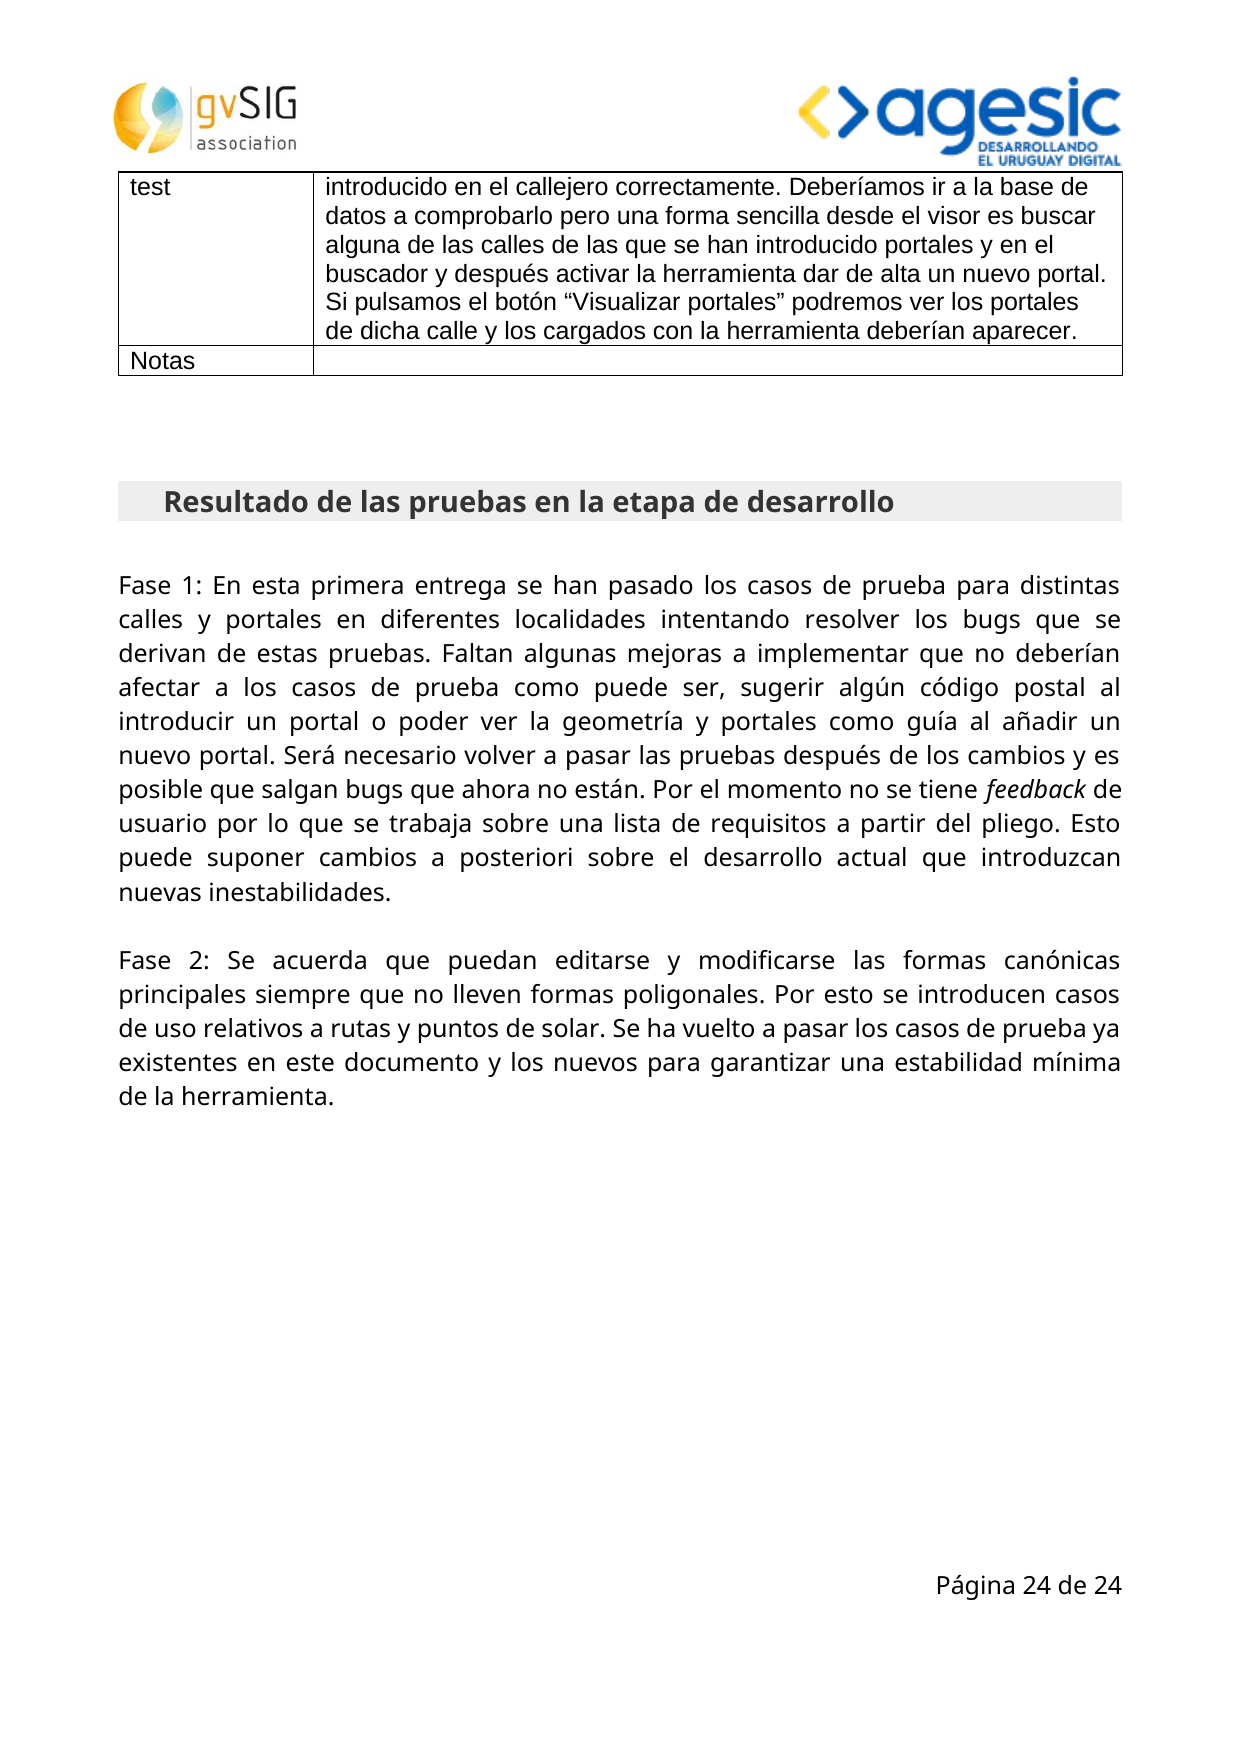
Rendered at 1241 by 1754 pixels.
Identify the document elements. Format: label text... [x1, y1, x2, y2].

text Fase 2: Se acuerda que puedan editarse y modificarse las formas canónicas principales siempre que no lleven formas poligonales. Por esto se introducen casos de uso relativos a rutas y puntos de solar. Se ha vuelto a pasar los casos de prueba ya existentes en este documento y los nuevos para garantizar una estabilidad mínima de la herramienta. [118, 942, 1122, 1113]
text Fase 1: En esta primera entrega se han pasado los casos de prueba para distintas calles y portales en diferentes localidades intentando resolver los bugs que se derivan de estas pruebas. Faltan algunas mejoras a implementar que no deberían afectar a los casos de prueba como puede ser, sugerir algún código postal al introducir un portal o poder ver la geometría y portales como guía al añadir un nuevo portal. Será necesario volver a pasar las pruebas después de los cambios y es posible que salgan bugs que ahora no están. Por el momento no se tiene feedback de usuario por lo que se trabaja sobre una lista de requisitos a partir del pliego. Esto puede suponer cambios a posteriori sobre el desarrollo actual que introduzcan nuevas inestabilidades. [118, 568, 1122, 908]
picture [798, 76, 1122, 166]
subtitle Resultado de las pruebas en la etapa de desarrollo [118, 481, 1122, 521]
table_cell introducido en el callejero correctamente. Deberíamos ir a la base de datos a comprobarlo pero una forma sencilla desde el visor es buscar alguna de las calles de las que se han introducido portales y en el buscador y después activar la herramienta dar de alta un nuevo portal. Si pulsamos el botón “Visualizar portales” podremos ver los portales de dicha calle y los cargados con la herramienta deberían aparecer. [314, 173, 1122, 345]
table_cell [314, 346, 1122, 375]
picture [97, 69, 312, 167]
table_cell test [119, 173, 313, 345]
table_cell Notas [119, 346, 313, 375]
